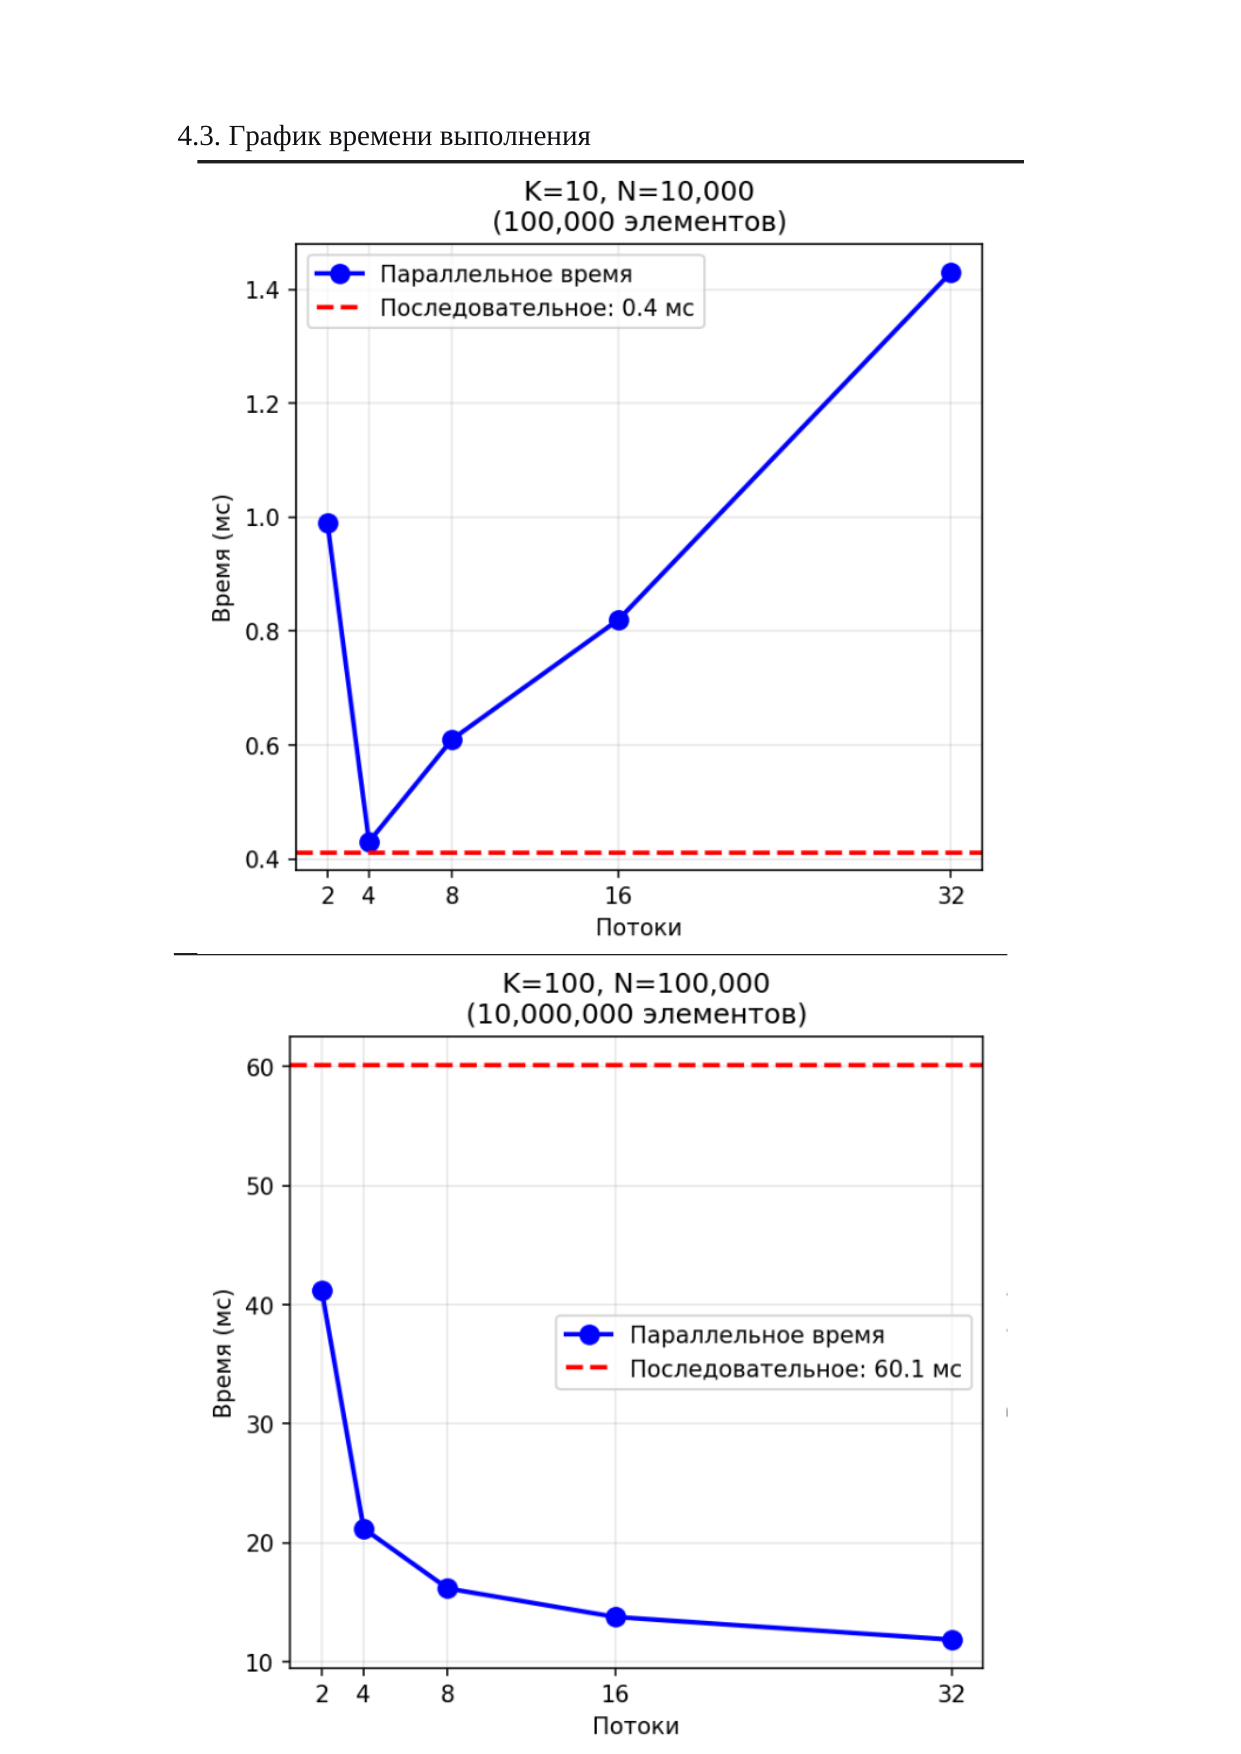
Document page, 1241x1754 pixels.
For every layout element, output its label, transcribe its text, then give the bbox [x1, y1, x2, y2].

picture [173, 160, 1024, 1754]
subtitle 4.3. График времени выполнения [177, 118, 1152, 152]
